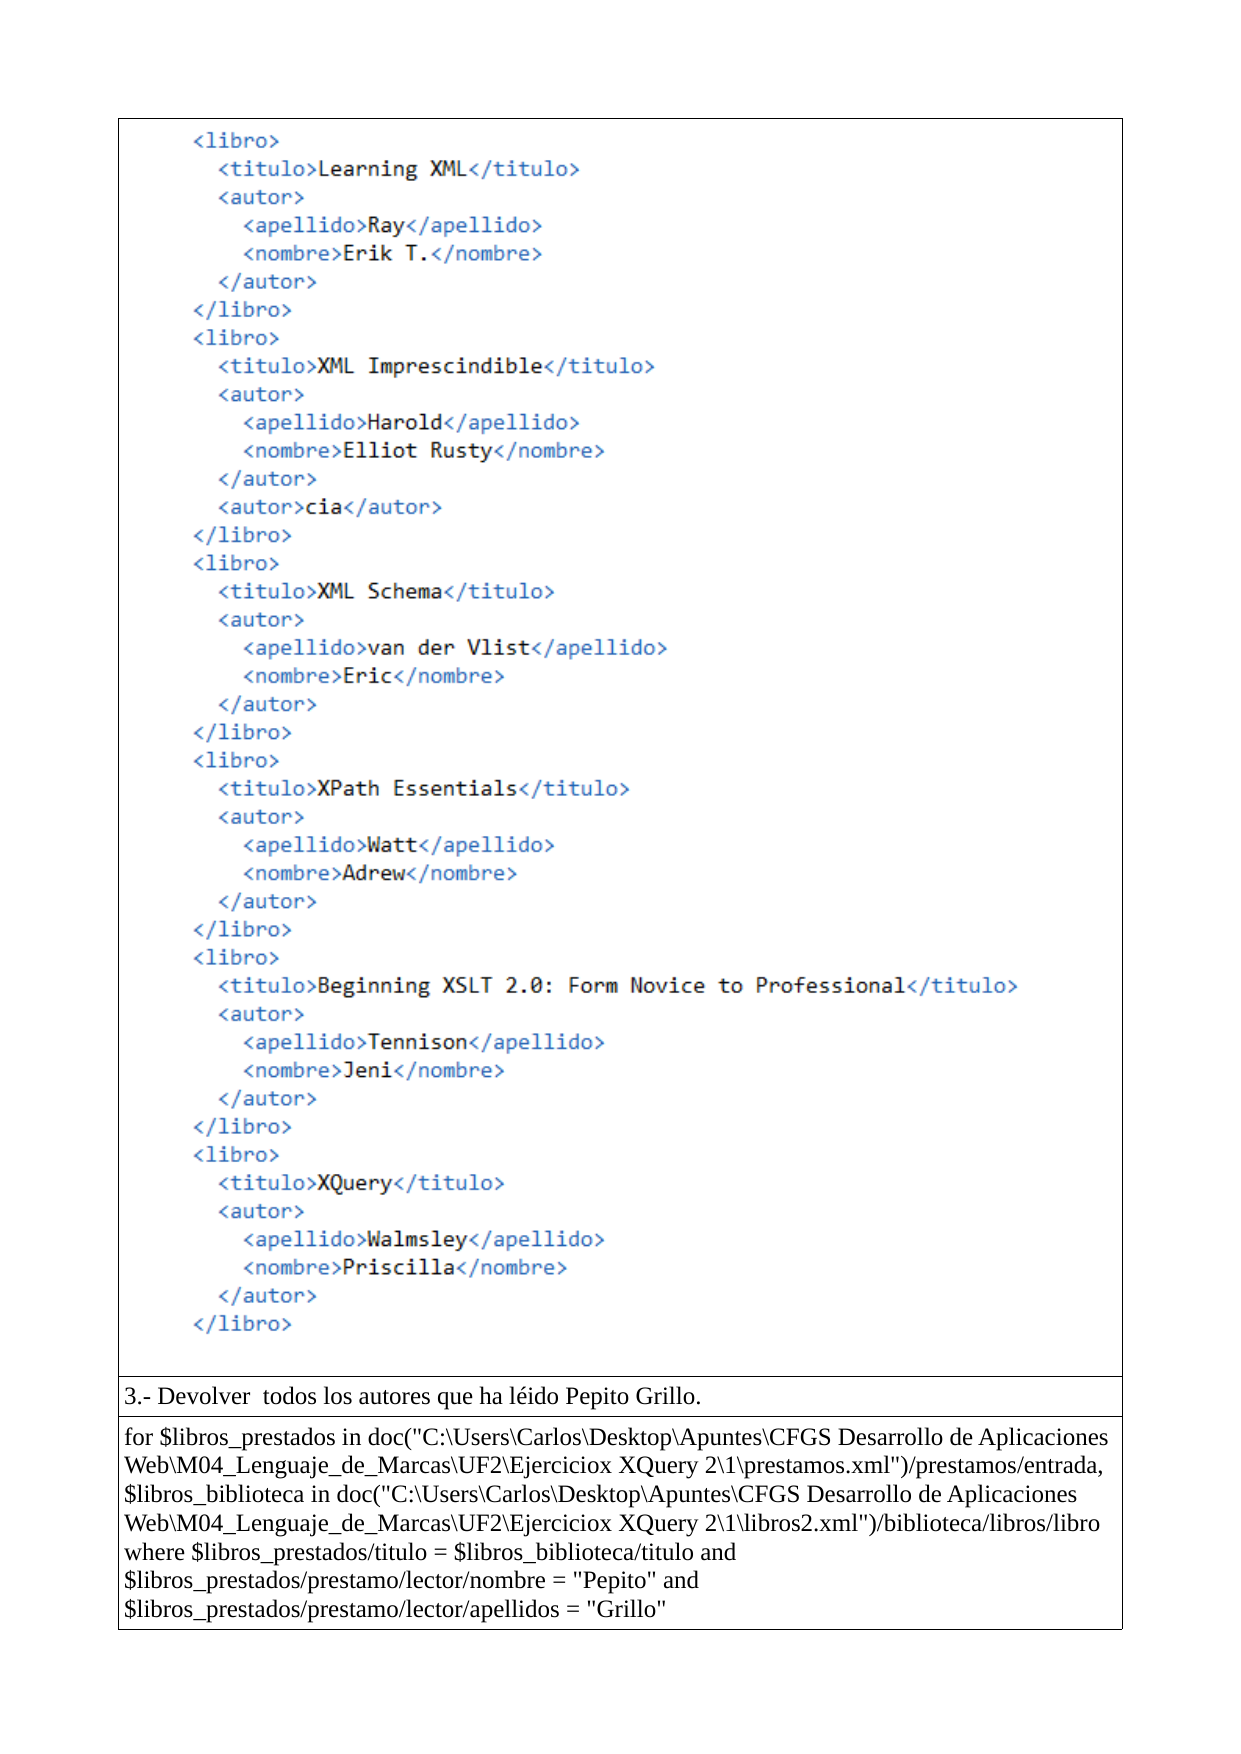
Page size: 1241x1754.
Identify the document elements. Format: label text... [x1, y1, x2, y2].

picture [191, 123, 1049, 1342]
table_cell for $libros_prestados in doc("C:\Users\Carlos\Desktop\Apuntes\CFGS Desarrollo de Aplicaciones Web\M04_Lenguaje_de_Marcas\UF2\Ejerciciox XQuery 2\1\prestamos.xml")/prestamos/entrada, $libros_biblioteca in doc("C:\Users\Carlos\Desktop\Apuntes\CFGS Desarrollo de Aplicaciones Web\M04_Lenguaje_de_Marcas\UF2\Ejerciciox XQuery 2\1\libros2.xml")/biblioteca/libros/libro where $libros_prestados/titulo = $libros_biblioteca/titulo and $libros_prestados/prestamo/lector/nombre = "Pepito" and $libros_prestados/prestamo/lector/apellidos = "Grillo" [119, 1417, 1122, 1629]
table_cell 3.- Devolver todos los autores que ha léido Pepito Grillo. [119, 1377, 1122, 1416]
table_cell [119, 119, 1122, 1376]
